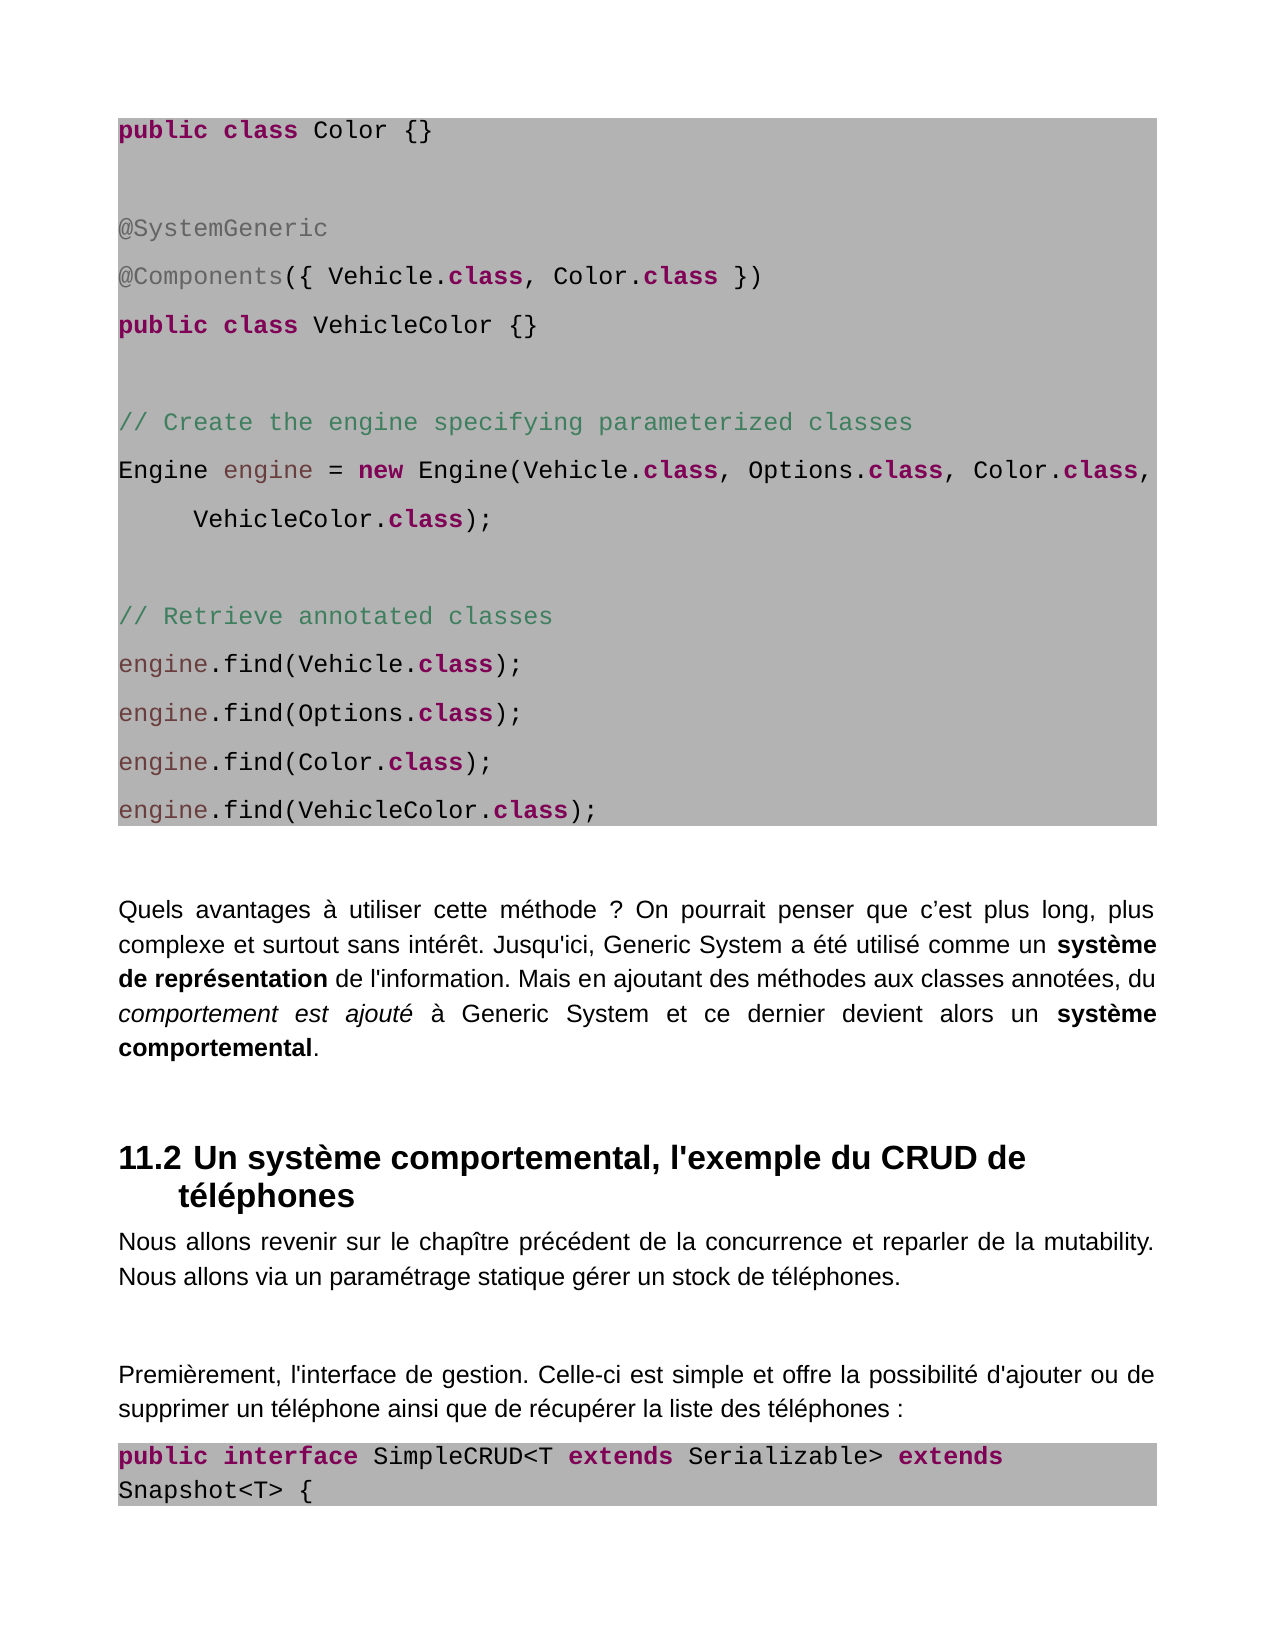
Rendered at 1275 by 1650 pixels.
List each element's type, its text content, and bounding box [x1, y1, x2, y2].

text engine.find(Options.class); [118, 701, 1157, 729]
text Engine engine = new Engine(Vehicle.class, Options.class, Color.class, [118, 458, 1157, 486]
text Quels avantages à utiliser cette méthode ? On pourrait penser que c’est plus long, plus complexe et surtout sans intérêt. Jusqu'ici, Generic System a été utilisé comme un système de représentation de l'information. Mais en ajoutant des méthodes aux classes annotées, du comportement est ajouté à Generic System et ce dernier devient alors un système comportemental. [118, 895, 1157, 1062]
text // Create the engine specifying parameterized classes [118, 409, 1157, 438]
subtitle Un système comportemental, l'exemple du CRUD de téléphones [118, 1138, 1157, 1215]
text // Retrieve annotated classes [118, 603, 1157, 632]
text @SystemGeneric [118, 215, 1157, 243]
text engine.find(Color.class); [118, 749, 1157, 777]
text public interface SimpleCRUD<T extends Serializable> extends Snapshot<T> { [118, 1443, 1157, 1506]
text public class VehicleColor {} [118, 312, 1157, 341]
text public class Color {} [118, 118, 1157, 146]
text engine.find(Vehicle.class); [118, 652, 1157, 680]
text Nous allons revenir sur le chapître précédent de la concurrence et reparler de la mutability. Nous allons via un paramétrage statique gérer un stock de téléphones. [118, 1227, 1157, 1291]
text engine.find(VehicleColor.class); [118, 798, 1157, 826]
text Premièrement, l'interface de gestion. Celle-ci est simple et offre la possibilité d'ajouter ou de supprimer un téléphone ainsi que de récupérer la liste des téléphones : [118, 1360, 1157, 1423]
text @Components({ Vehicle.class, Color.class }) [118, 264, 1157, 292]
text VehicleColor.class); [118, 506, 1157, 535]
